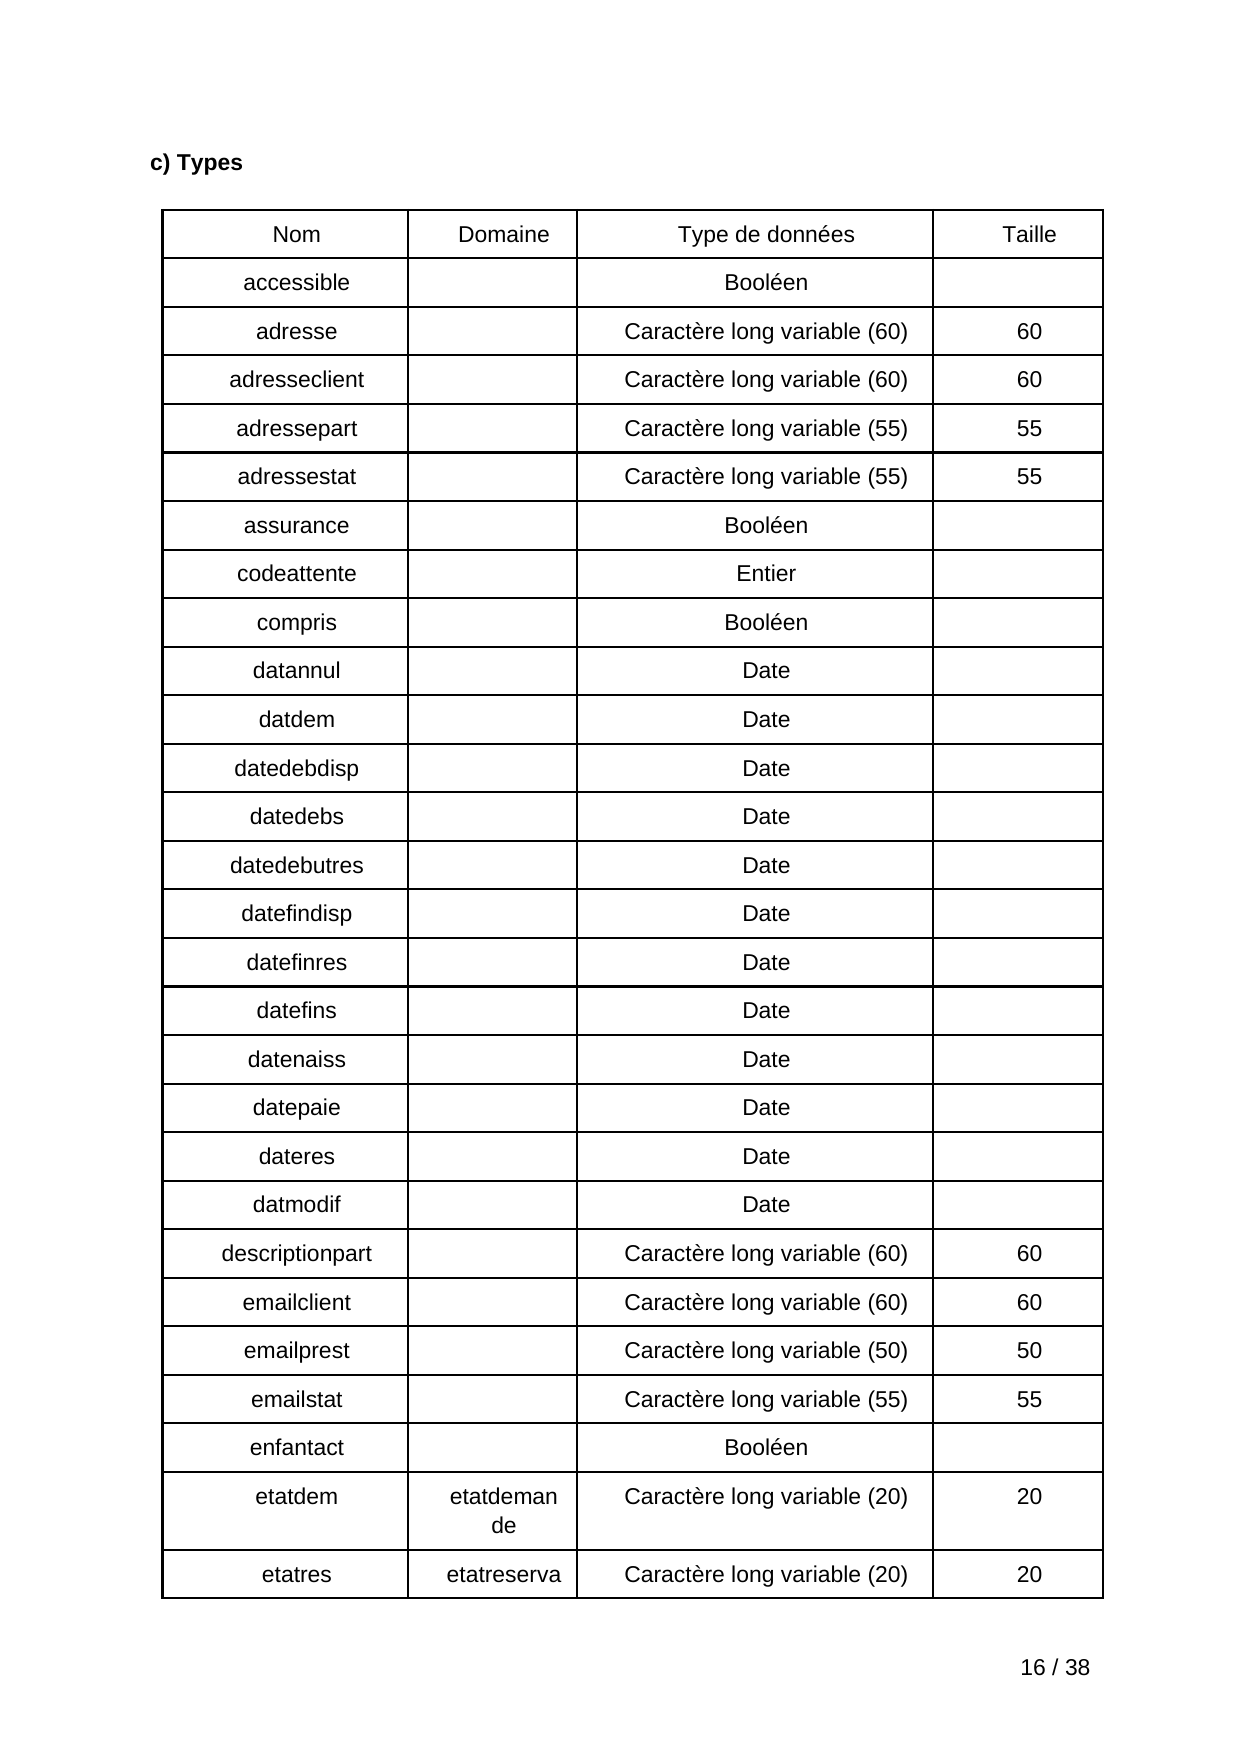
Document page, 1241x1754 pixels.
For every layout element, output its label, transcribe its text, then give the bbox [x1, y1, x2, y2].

table_cell etatreserva [409, 1551, 576, 1597]
table_cell datefindisp [164, 890, 407, 937]
table_cell 60 [934, 356, 1102, 403]
table_cell descriptionpart [164, 1230, 407, 1277]
table_cell [409, 648, 576, 694]
table_cell etatres [164, 1551, 407, 1597]
table_cell [409, 259, 576, 306]
table_cell Booléen [578, 1424, 932, 1471]
table_cell [409, 842, 576, 888]
table_cell [409, 551, 576, 597]
table_cell datannul [164, 648, 407, 694]
table_cell [409, 1182, 576, 1228]
table_cell adresseclient [164, 356, 407, 403]
table_cell emailclient [164, 1279, 407, 1325]
table_cell [934, 842, 1102, 888]
table_header Domaine [409, 211, 576, 257]
table_cell Date [578, 696, 932, 743]
table_cell accessible [164, 259, 407, 306]
table_cell etatdemande [409, 1473, 576, 1549]
table_cell [934, 1036, 1102, 1082]
table_cell etatdem [164, 1473, 407, 1549]
table_cell [409, 1036, 576, 1082]
table_cell Date [578, 1036, 932, 1082]
table_cell [934, 793, 1102, 840]
table_cell [934, 745, 1102, 791]
table_cell adresse [164, 308, 407, 354]
table_cell [409, 1230, 576, 1277]
table_cell [409, 1376, 576, 1422]
table_cell 55 [934, 454, 1102, 500]
table_cell [409, 988, 576, 1034]
table_cell Date [578, 988, 932, 1034]
text c) Types [150, 150, 1090, 176]
table_cell [934, 599, 1102, 646]
table_cell [409, 793, 576, 840]
table_cell [409, 1133, 576, 1179]
table_cell [409, 745, 576, 791]
table_cell Date [578, 1182, 932, 1228]
table_cell [409, 599, 576, 646]
table_cell 55 [934, 1376, 1102, 1422]
table_cell 20 [934, 1551, 1102, 1597]
table_cell [934, 939, 1102, 985]
table_cell Date [578, 648, 932, 694]
table_cell datedebdisp [164, 745, 407, 791]
table_cell Date [578, 842, 932, 888]
table_cell emailprest [164, 1327, 407, 1374]
table_cell emailstat [164, 1376, 407, 1422]
table_cell 20 [934, 1473, 1102, 1549]
table_cell [409, 1085, 576, 1131]
table_cell Date [578, 745, 932, 791]
table_cell [409, 1279, 576, 1325]
table_cell [409, 1424, 576, 1471]
table_cell 55 [934, 405, 1102, 451]
table_cell Date [578, 890, 932, 937]
table_cell [934, 648, 1102, 694]
table_cell [934, 1133, 1102, 1179]
table_cell [934, 1182, 1102, 1228]
table_cell Caractère long variable (60) [578, 1279, 932, 1325]
table_cell [934, 502, 1102, 548]
table_cell Booléen [578, 502, 932, 548]
table_cell [934, 890, 1102, 937]
table_cell [409, 1327, 576, 1374]
table_header Type de données [578, 211, 932, 257]
table_cell datedebs [164, 793, 407, 840]
table_cell [409, 356, 576, 403]
table_cell 50 [934, 1327, 1102, 1374]
table_cell [409, 308, 576, 354]
table_cell Caractère long variable (55) [578, 454, 932, 500]
table_cell Caractère long variable (20) [578, 1551, 932, 1597]
table_cell [409, 696, 576, 743]
table_cell Caractère long variable (55) [578, 405, 932, 451]
table_cell enfantact [164, 1424, 407, 1471]
table_cell compris [164, 599, 407, 646]
table_cell datedebutres [164, 842, 407, 888]
table_cell Date [578, 939, 932, 985]
table_cell [934, 696, 1102, 743]
table_cell [934, 551, 1102, 597]
table_cell [934, 1424, 1102, 1471]
table_cell [409, 405, 576, 451]
table_cell Date [578, 1133, 932, 1179]
table_cell Entier [578, 551, 932, 597]
table_cell [409, 939, 576, 985]
table_cell Booléen [578, 599, 932, 646]
table_cell Booléen [578, 259, 932, 306]
table_cell 60 [934, 308, 1102, 354]
table_cell 60 [934, 1230, 1102, 1277]
table_cell [409, 502, 576, 548]
table_cell [934, 988, 1102, 1034]
table_cell [409, 454, 576, 500]
table_cell [409, 890, 576, 937]
table_cell [934, 1085, 1102, 1131]
table_header Taille [934, 211, 1102, 257]
table_cell Caractère long variable (60) [578, 1230, 932, 1277]
table_cell [934, 259, 1102, 306]
table_cell datenaiss [164, 1036, 407, 1082]
table_cell datmodif [164, 1182, 407, 1228]
table_cell Caractère long variable (60) [578, 356, 932, 403]
table_cell Date [578, 1085, 932, 1131]
table_cell datdem [164, 696, 407, 743]
table_cell codeattente [164, 551, 407, 597]
table_cell adressestat [164, 454, 407, 500]
table_cell datefinres [164, 939, 407, 985]
table_cell adressepart [164, 405, 407, 451]
table_cell Caractère long variable (60) [578, 308, 932, 354]
table_cell dateres [164, 1133, 407, 1179]
table_cell 60 [934, 1279, 1102, 1325]
table_cell Caractère long variable (20) [578, 1473, 932, 1549]
table_header Nom [164, 211, 407, 257]
table_cell assurance [164, 502, 407, 548]
table_cell Caractère long variable (50) [578, 1327, 932, 1374]
table_cell datefins [164, 988, 407, 1034]
table_cell Caractère long variable (55) [578, 1376, 932, 1422]
table_cell Date [578, 793, 932, 840]
table_cell datepaie [164, 1085, 407, 1131]
